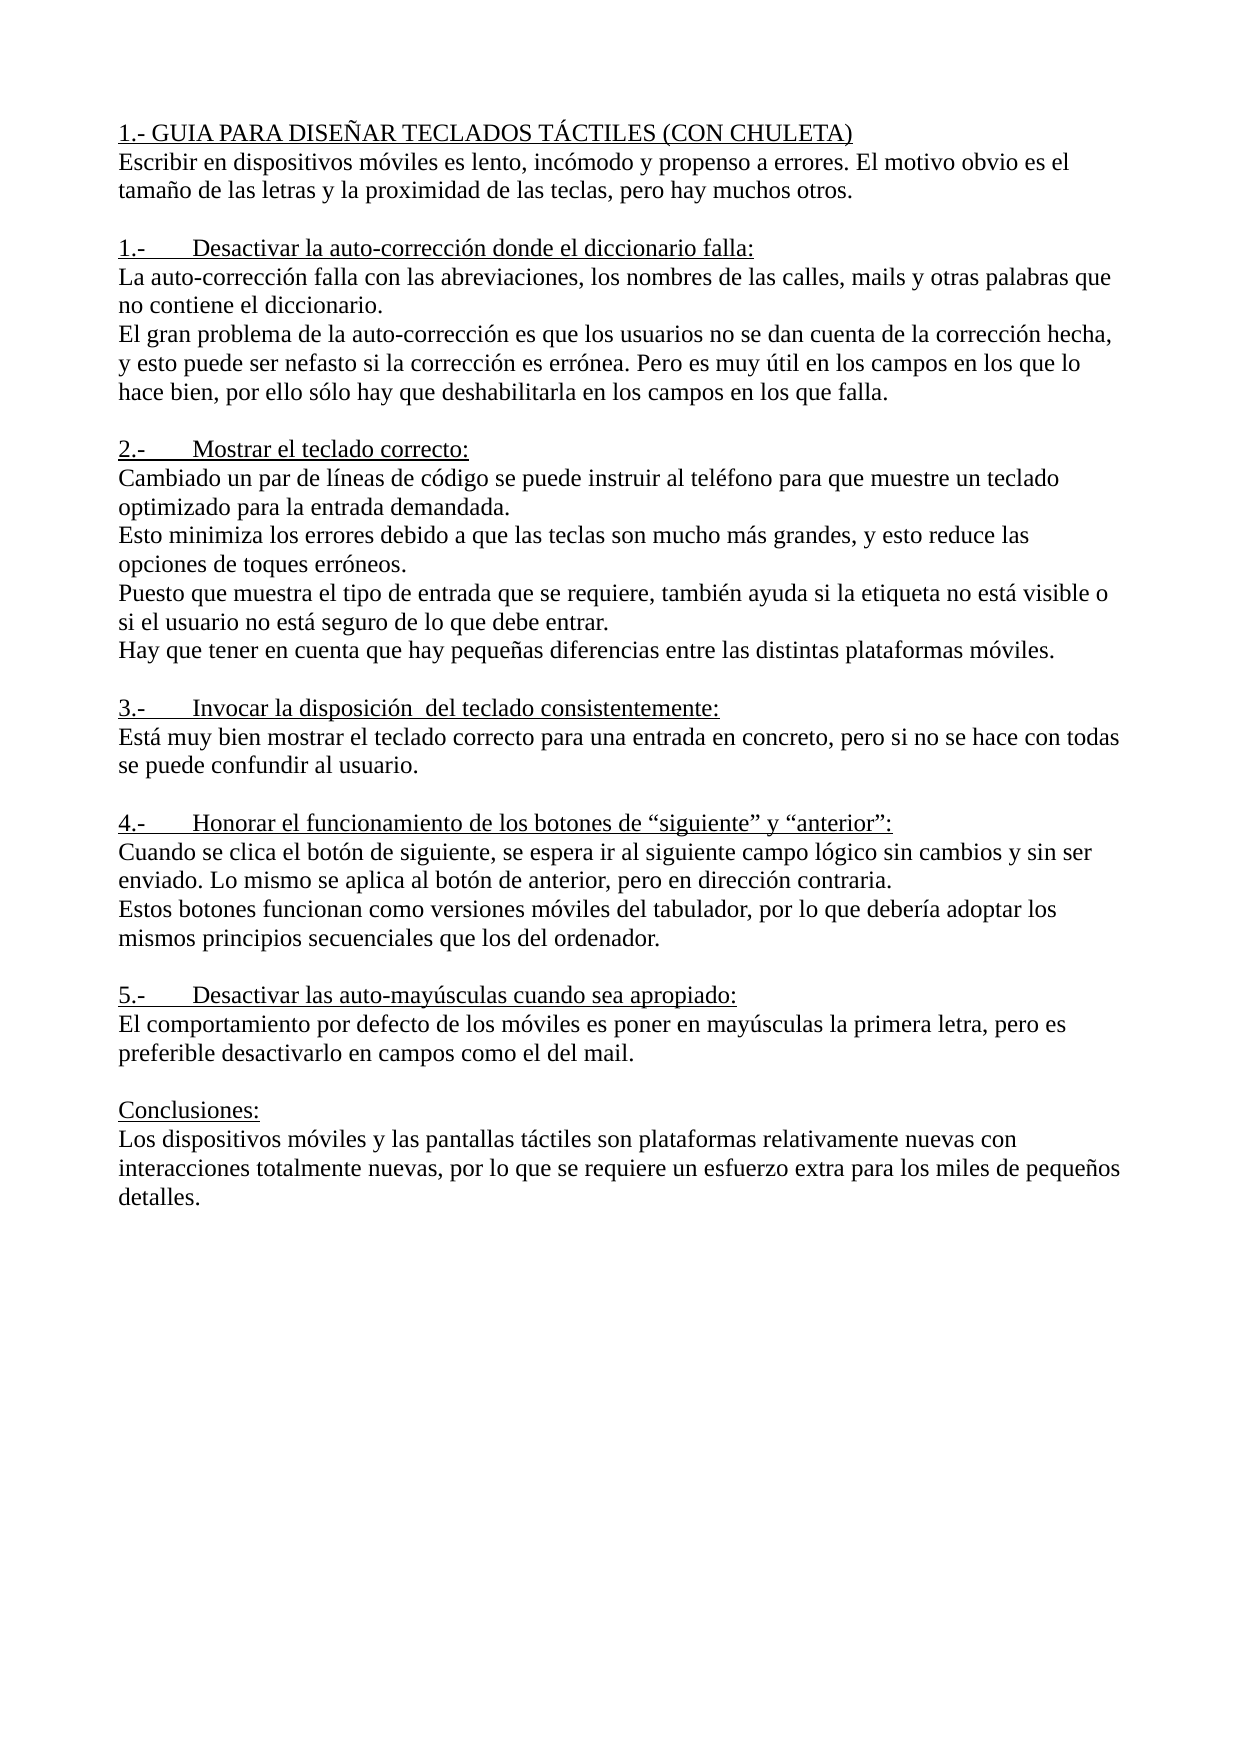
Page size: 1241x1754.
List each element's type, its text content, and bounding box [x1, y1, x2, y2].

text Escribir en dispositivos móviles es lento, incómodo y propenso a errores. El motivo obvio es el tamaño de las letras y la proximidad de las teclas, pero hay muchos otros. [118, 147, 1122, 204]
text Puesto que muestra el tipo de entrada que se requiere, también ayuda si la etiqueta no está visible o si el usuario no está seguro de lo que debe entrar. [118, 578, 1122, 636]
text 2.- Mostrar el teclado correcto: [118, 434, 1122, 463]
text 5.- Desactivar las auto-mayúsculas cuando sea apropiado: [118, 981, 1122, 1009]
text Cambiado un par de líneas de código se puede instruir al teléfono para que muestre un teclado optimizado para la entrada demandada. [118, 463, 1122, 521]
text Hay que tener en cuenta que hay pequeñas diferencias entre las distintas plataformas móviles. [118, 636, 1122, 664]
text Esto minimiza los errores debido a que las teclas son mucho más grandes, y esto reduce las opciones de toques erróneos. [118, 521, 1122, 578]
text Está muy bien mostrar el teclado correcto para una entrada en concreto, pero si no se hace con todas se puede confundir al usuario. [118, 722, 1122, 779]
text 4.- Honorar el funcionamiento de los botones de “siguiente” y “anterior”: [118, 808, 1122, 837]
text Estos botones funcionan como versiones móviles del tabulador, por lo que debería adoptar los mismos principios secuenciales que los del ordenador. [118, 894, 1122, 952]
text 3.- Invocar la disposición del teclado consistentemente: [118, 693, 1122, 722]
text 1.- GUIA PARA DISEÑAR TECLADOS TÁCTILES (CON CHULETA) [118, 118, 1122, 147]
text El gran problema de la auto-corrección es que los usuarios no se dan cuenta de la corrección hecha, y esto puede ser nefasto si la corrección es errónea. Pero es muy útil en los campos en los que lo hace bien, por ello sólo hay que deshabilitarla en los campos en los que falla. [118, 319, 1122, 406]
text Cuando se clica el botón de siguiente, se espera ir al siguiente campo lógico sin cambios y sin ser enviado. Lo mismo se aplica al botón de anterior, pero en dirección contraria. [118, 837, 1122, 894]
text 1.- Desactivar la auto-corrección donde el diccionario falla: [118, 233, 1122, 262]
text Conclusiones: [118, 1096, 1122, 1124]
text Los dispositivos móviles y las pantallas táctiles son plataformas relativamente nuevas con interacciones totalmente nuevas, por lo que se requiere un esfuerzo extra para los miles de pequeños detalles. [118, 1124, 1122, 1211]
text El comportamiento por defecto de los móviles es poner en mayúsculas la primera letra, pero es preferible desactivarlo en campos como el del mail. [118, 1009, 1122, 1067]
text La auto-corrección falla con las abreviaciones, los nombres de las calles, mails y otras palabras que no contiene el diccionario. [118, 262, 1122, 319]
